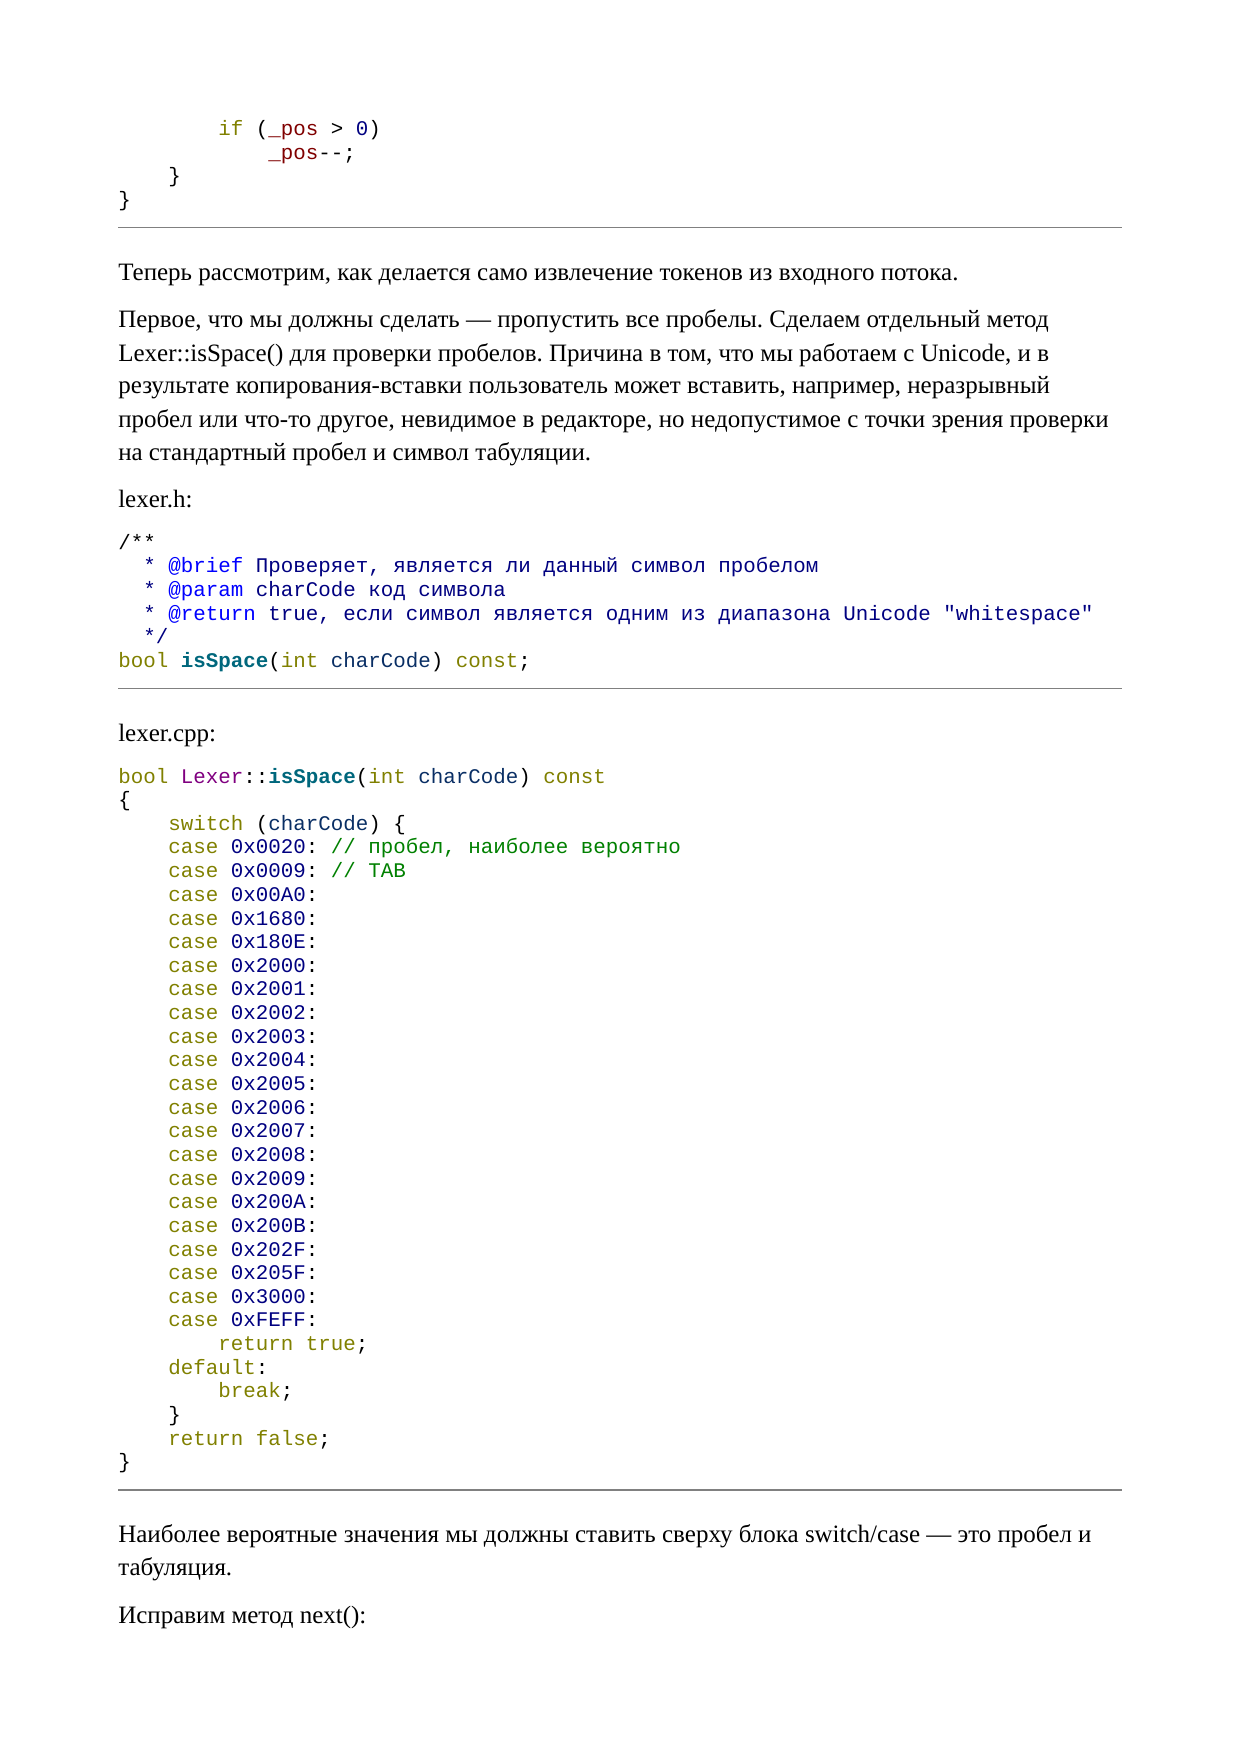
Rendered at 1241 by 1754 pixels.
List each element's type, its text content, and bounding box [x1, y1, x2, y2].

text case 0x200B: [118, 1215, 1122, 1238]
text Исправим метод next(): [118, 1600, 1122, 1629]
text case 0xFEFF: [118, 1309, 1122, 1333]
text } [118, 1404, 1122, 1428]
text bool Lexer::isSpace(int charCode) const [118, 766, 1122, 789]
text case 0x2004: [118, 1049, 1122, 1073]
text Наиболее вероятные значения мы должны ставить сверху блока switch/case — это пробел и табуляция. [118, 1519, 1122, 1581]
text case 0x202F: [118, 1238, 1122, 1262]
text lexer.cpp: [118, 718, 1122, 747]
text case 0x2006: [118, 1097, 1122, 1120]
text return false; [118, 1428, 1122, 1451]
text case 0x2003: [118, 1026, 1122, 1049]
text return true; [118, 1333, 1122, 1357]
text case 0x00A0: [118, 884, 1122, 907]
text */ [118, 626, 1122, 650]
text case 0x200A: [118, 1191, 1122, 1215]
text case 0x2009: [118, 1168, 1122, 1191]
text * @param charCode код символа [118, 579, 1122, 603]
text case 0x0009: // TAB [118, 860, 1122, 884]
text if (_pos > 0) [118, 118, 1122, 142]
text _pos--; [118, 142, 1122, 165]
text case 0x2001: [118, 978, 1122, 1002]
text lexer.h: [118, 484, 1122, 513]
text case 0x2000: [118, 955, 1122, 978]
text case 0x2005: [118, 1073, 1122, 1097]
text } [118, 165, 1122, 189]
text Теперь рассмотрим, как делается само извлечение токенов из входного потока. [118, 257, 1122, 286]
text case 0x3000: [118, 1286, 1122, 1309]
text case 0x205F: [118, 1262, 1122, 1286]
text /** [118, 532, 1122, 556]
text case 0x180E: [118, 931, 1122, 955]
text case 0x2008: [118, 1144, 1122, 1168]
text } [118, 1451, 1122, 1475]
text { [118, 789, 1122, 813]
text break; [118, 1380, 1122, 1404]
text * @return true, если символ является одним из диапазона Unicode "whitespace" [118, 603, 1122, 626]
text case 0x2002: [118, 1002, 1122, 1026]
text default: [118, 1357, 1122, 1380]
text bool isSpace(int charCode) const; [118, 650, 1122, 674]
text * @brief Проверяет, является ли данный символ пробелом [118, 556, 1122, 579]
text } [118, 189, 1122, 213]
text case 0x1680: [118, 907, 1122, 931]
text case 0x2007: [118, 1120, 1122, 1144]
text case 0x0020: // пробел, наиболее вероятно [118, 837, 1122, 860]
text Первое, что мы должны сделать — пропустить все пробелы. Сделаем отдельный метод Lexer::isSpace() для проверки пробелов. Причина в том, что мы работаем с Unicode, и в результате копирования-вставки пользователь может вставить, например, неразрывный пробел или что-то другое, невидимое в редакторе, но недопустимое с точки зрения проверки на стандартный пробел и символ табуляции. [118, 304, 1122, 465]
text switch (charCode) { [118, 813, 1122, 837]
